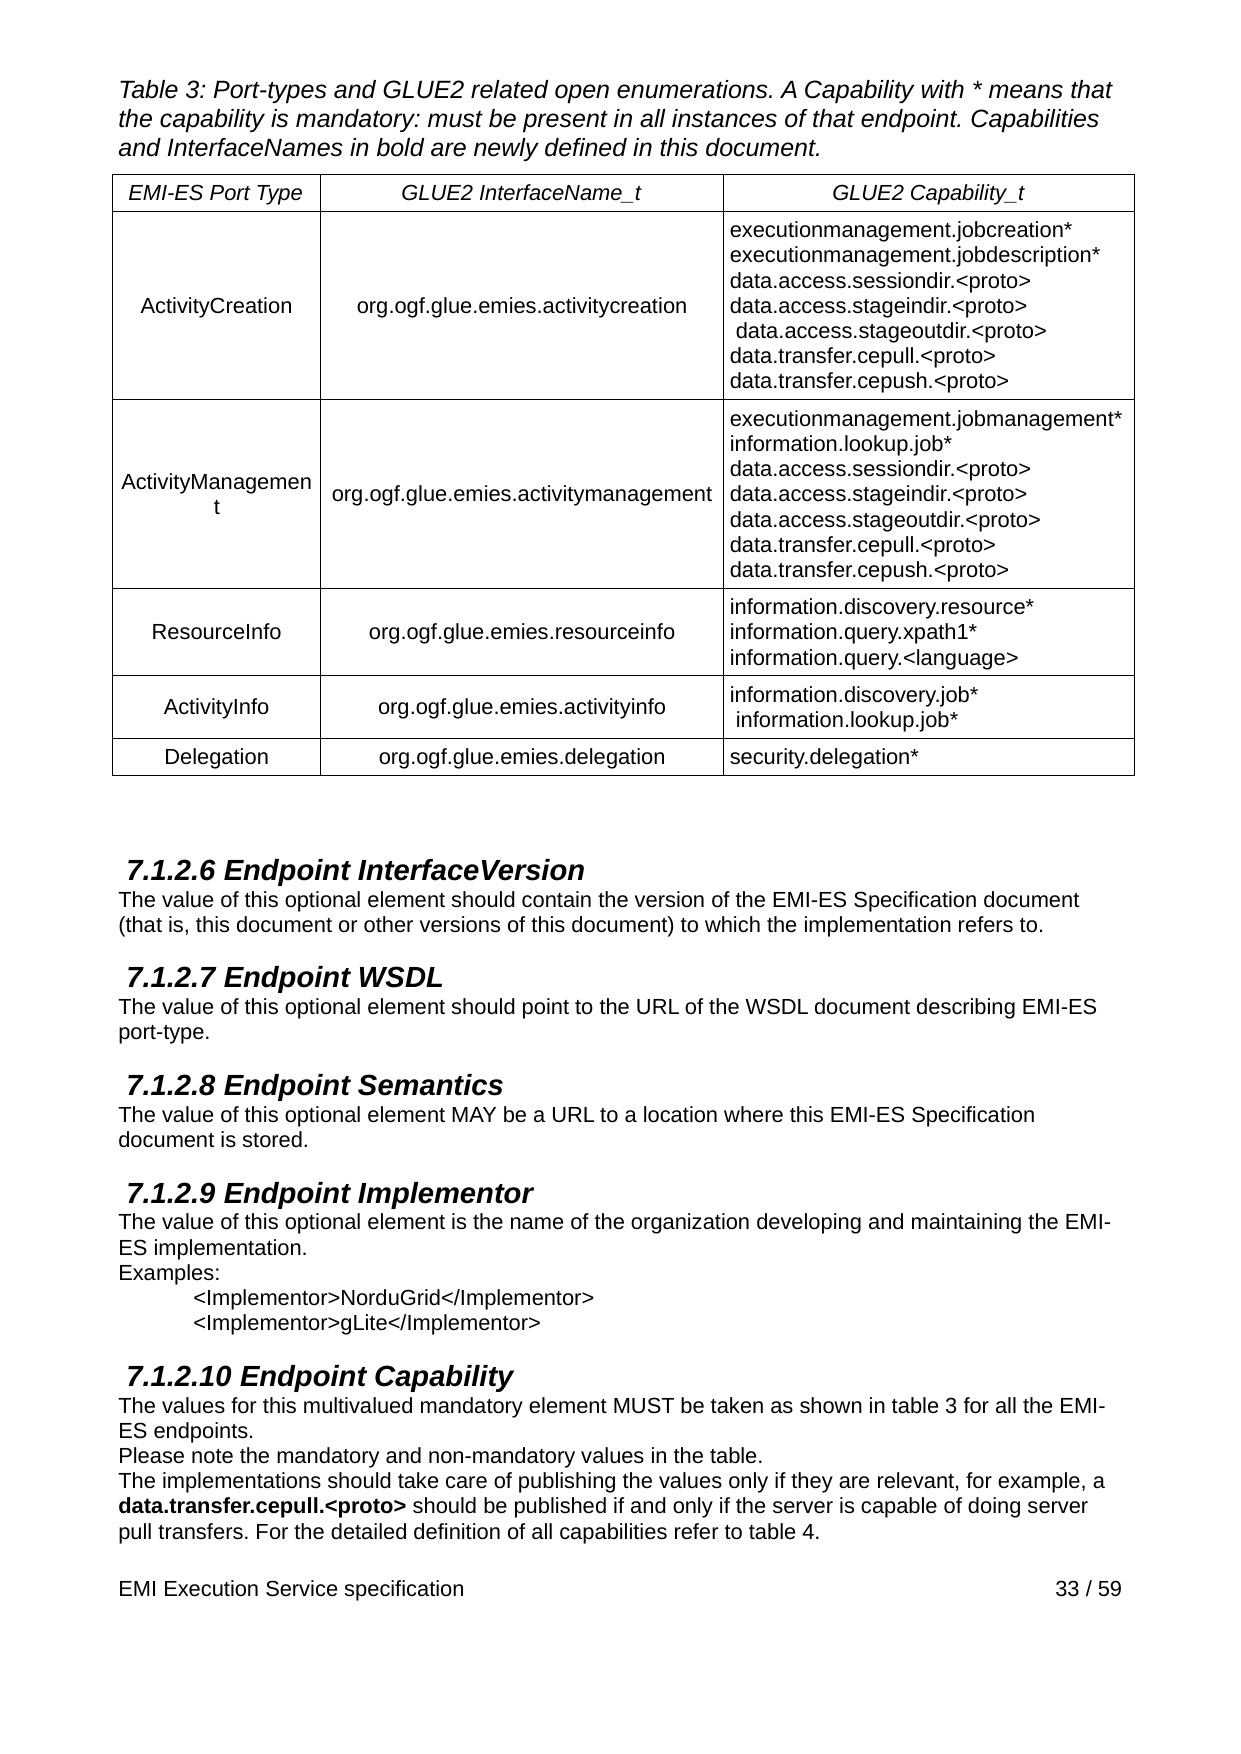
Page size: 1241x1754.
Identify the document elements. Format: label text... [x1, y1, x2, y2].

table_cell executionmanagement.jobcreation* executionmanagement.jobdescription* data.access.sessiondir.<proto> data.access.stageindir.<proto> data.access.stageoutdir.<proto> data.transfer.cepull.<proto> data.transfer.cepush.<proto> [724, 212, 1134, 399]
table_header GLUE2 Capability_t [724, 175, 1134, 211]
text The value of this optional element should point to the URL of the WSDL document describing EMI-ES port-type. [118, 994, 1122, 1044]
text The values for this multivalued mandatory element MUST be taken as shown in table 3 for all the EMI-ES endpoints. Please note the mandatory and non-mandatory values in the table. The implementations should take care of publishing the values only if they are relevant, for example, a data.transfer.cepull.<proto> should be published if and only if the server is capable of doing server pull transfers. For the detailed definition of all capabilities refer to table 4. [118, 1392, 1122, 1544]
table_cell Delegation [113, 739, 320, 775]
table_cell org.ogf.glue.emies.activitycreation [321, 212, 723, 399]
subtitle Endpoint WSDL [118, 961, 1122, 994]
table_header GLUE2 InterfaceName_t [321, 175, 723, 211]
subtitle Endpoint Implementor [118, 1176, 1122, 1209]
text The value of this optional element is the name of the organization developing and maintaining the EMI-ES implementation. Examples: [118, 1209, 1122, 1285]
table_cell information.discovery.resource* information.query.xpath1* information.query.<language> [724, 589, 1134, 675]
text The value of this optional element MAY be a URL to a location where this EMI-ES Specification document is stored. [118, 1102, 1122, 1152]
table_cell org.ogf.glue.emies.activitymanagement [321, 400, 723, 588]
table_cell org.ogf.glue.emies.activityinfo [321, 676, 723, 738]
table_cell org.ogf.glue.emies.resourceinfo [321, 589, 723, 675]
table_cell ActivityCreation [113, 212, 320, 399]
table_cell ResourceInfo [113, 589, 320, 675]
subtitle Endpoint Semantics [118, 1068, 1122, 1102]
subtitle Endpoint Capability [118, 1359, 1122, 1392]
text The value of this optional element should contain the version of the EMI-ES Specification document (that is, this document or other versions of this document) to which the implementation refers to. [118, 886, 1122, 937]
text <Implementor>NorduGrid</Implementor> <Implementor>gLite</Implementor> [193, 1285, 1122, 1335]
table_cell information.discovery.job* information.lookup.job* [724, 676, 1134, 738]
table_cell ActivityManagement [113, 400, 320, 588]
table_cell security.delegation* [724, 739, 1134, 775]
text Table 3: Port-types and GLUE2 related open enumerations. A Capability with * means that the capability is mandatory: must be present in all instances of that endpoint. Capabilities and InterfaceNames in bold are newly defined in this document. [118, 75, 1124, 161]
table_cell org.ogf.glue.emies.delegation [321, 739, 723, 775]
table_header EMI-ES Port Type [113, 175, 320, 211]
table_cell executionmanagement.jobmanagement* information.lookup.job* data.access.sessiondir.<proto> data.access.stageindir.<proto> data.access.stageoutdir.<proto> data.transfer.cepull.<proto> data.transfer.cepush.<proto> [724, 400, 1134, 588]
table_cell ActivityInfo [113, 676, 320, 738]
subtitle Endpoint InterfaceVersion [118, 853, 1122, 886]
